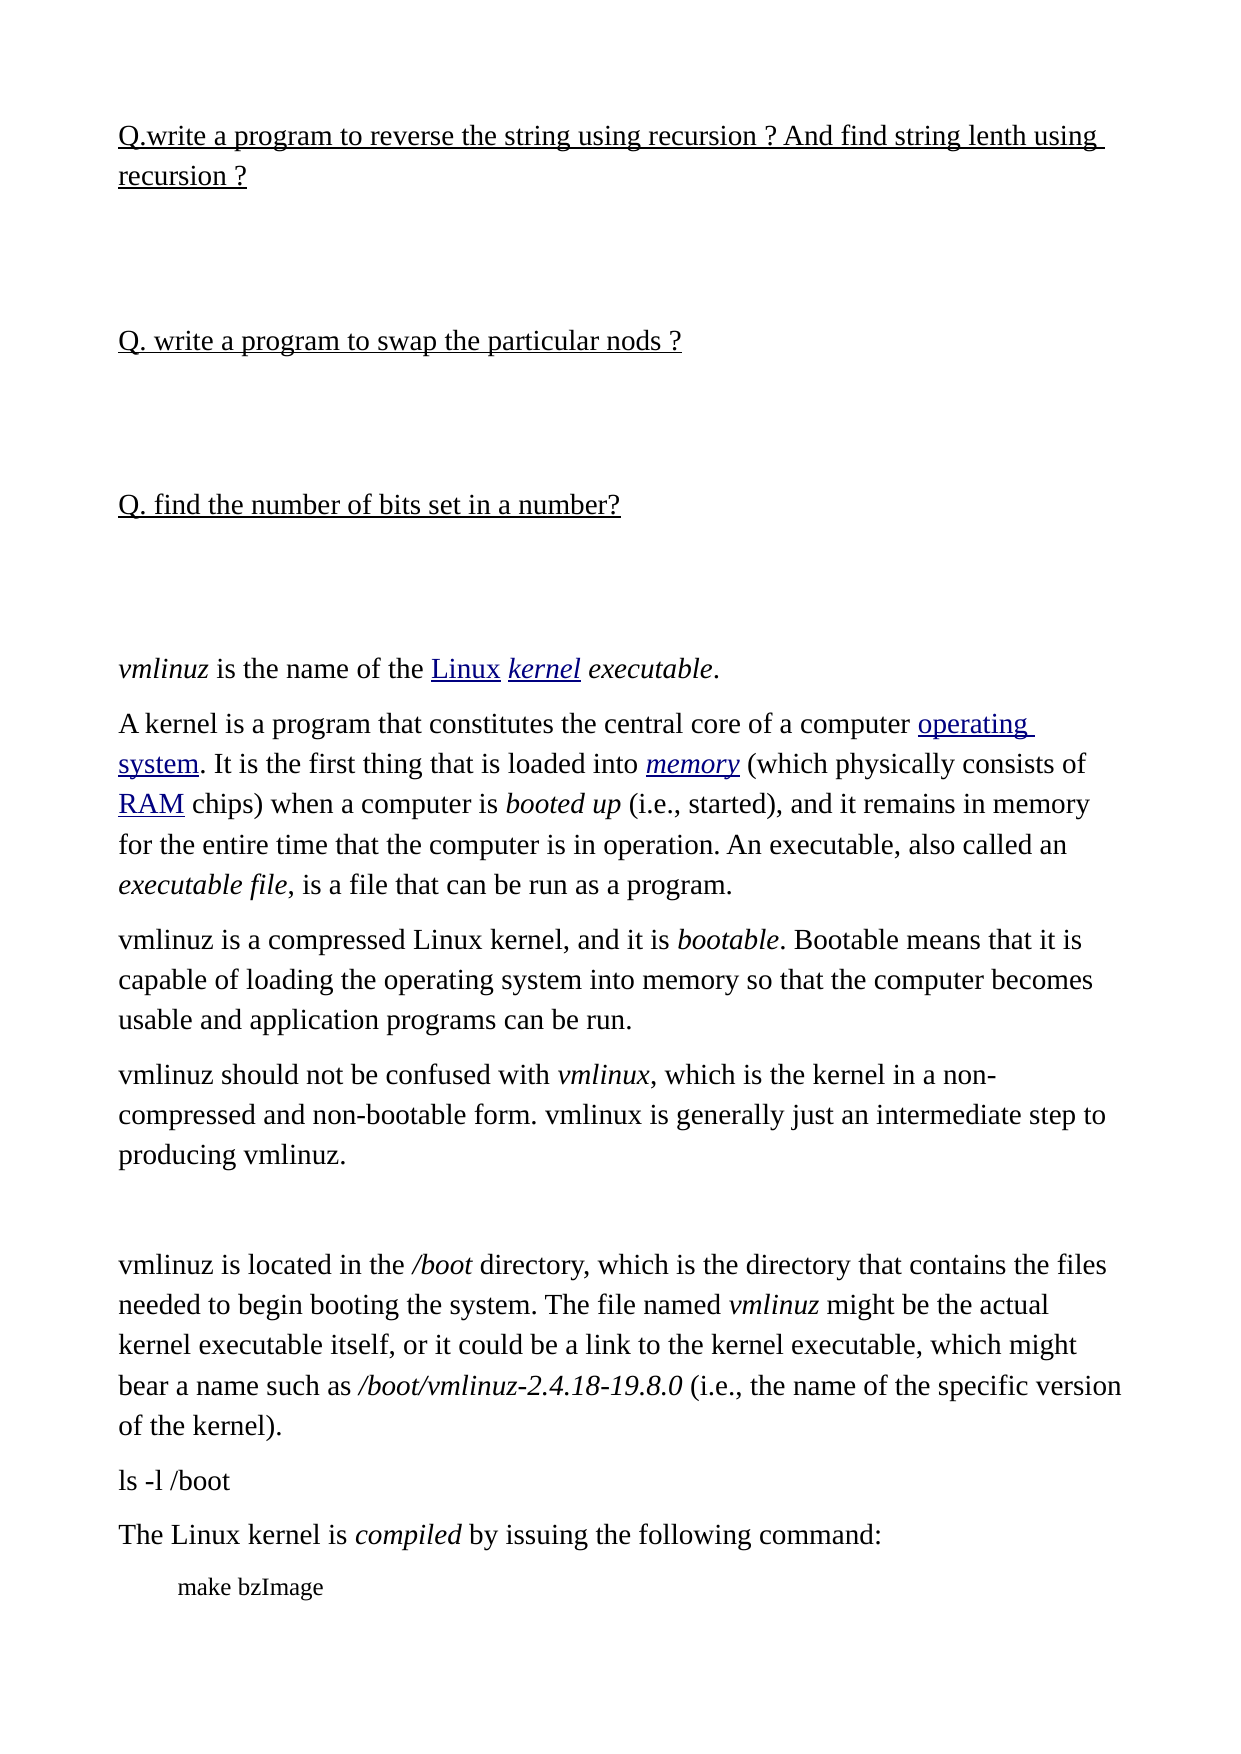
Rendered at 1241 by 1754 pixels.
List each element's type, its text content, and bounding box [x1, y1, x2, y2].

text ls -l /boot [118, 1463, 1122, 1496]
text A kernel is a program that constitutes the central core of a computer operating system. It is the first thing that is loaded into memory (which physically consists of RAM chips) when a computer is booted up (i.e., started), and it remains in memory for the entire time that the computer is in operation. An executable, also called an executable file, is a file that can be run as a program. [118, 706, 1122, 901]
text vmlinuz is the name of the Linux kernel executable. [118, 651, 1122, 685]
text The Linux kernel is compiled by issuing the following command: [118, 1517, 1122, 1551]
text Q. find the number of bits set in a number? [118, 487, 1122, 521]
text vmlinuz is a compressed Linux kernel, and it is bootable. Bootable means that it is capable of loading the operating system into memory so that the computer becomes usable and application programs can be run. [118, 922, 1122, 1036]
text Q.write a program to reverse the string using recursion ? And find string lenth using recursion ? [118, 118, 1122, 192]
text vmlinuz is located in the /boot directory, which is the directory that contains the files needed to begin booting the system. The file named vmlinuz might be the actual kernel executable itself, or it could be a link to the kernel executable, which might bear a name such as /boot/vmlinuz-2.4.18-19.8.0 (i.e., the name of the specific version of the kernel). [118, 1247, 1122, 1441]
text make bzImage [177, 1572, 1063, 1601]
text Q. write a program to swap the particular nods ? [118, 323, 1122, 356]
text vmlinuz should not be confused with vmlinux, which is the kernel in a non-compressed and non-bootable form. vmlinux is generally just an intermediate step to producing vmlinuz. [118, 1057, 1122, 1171]
